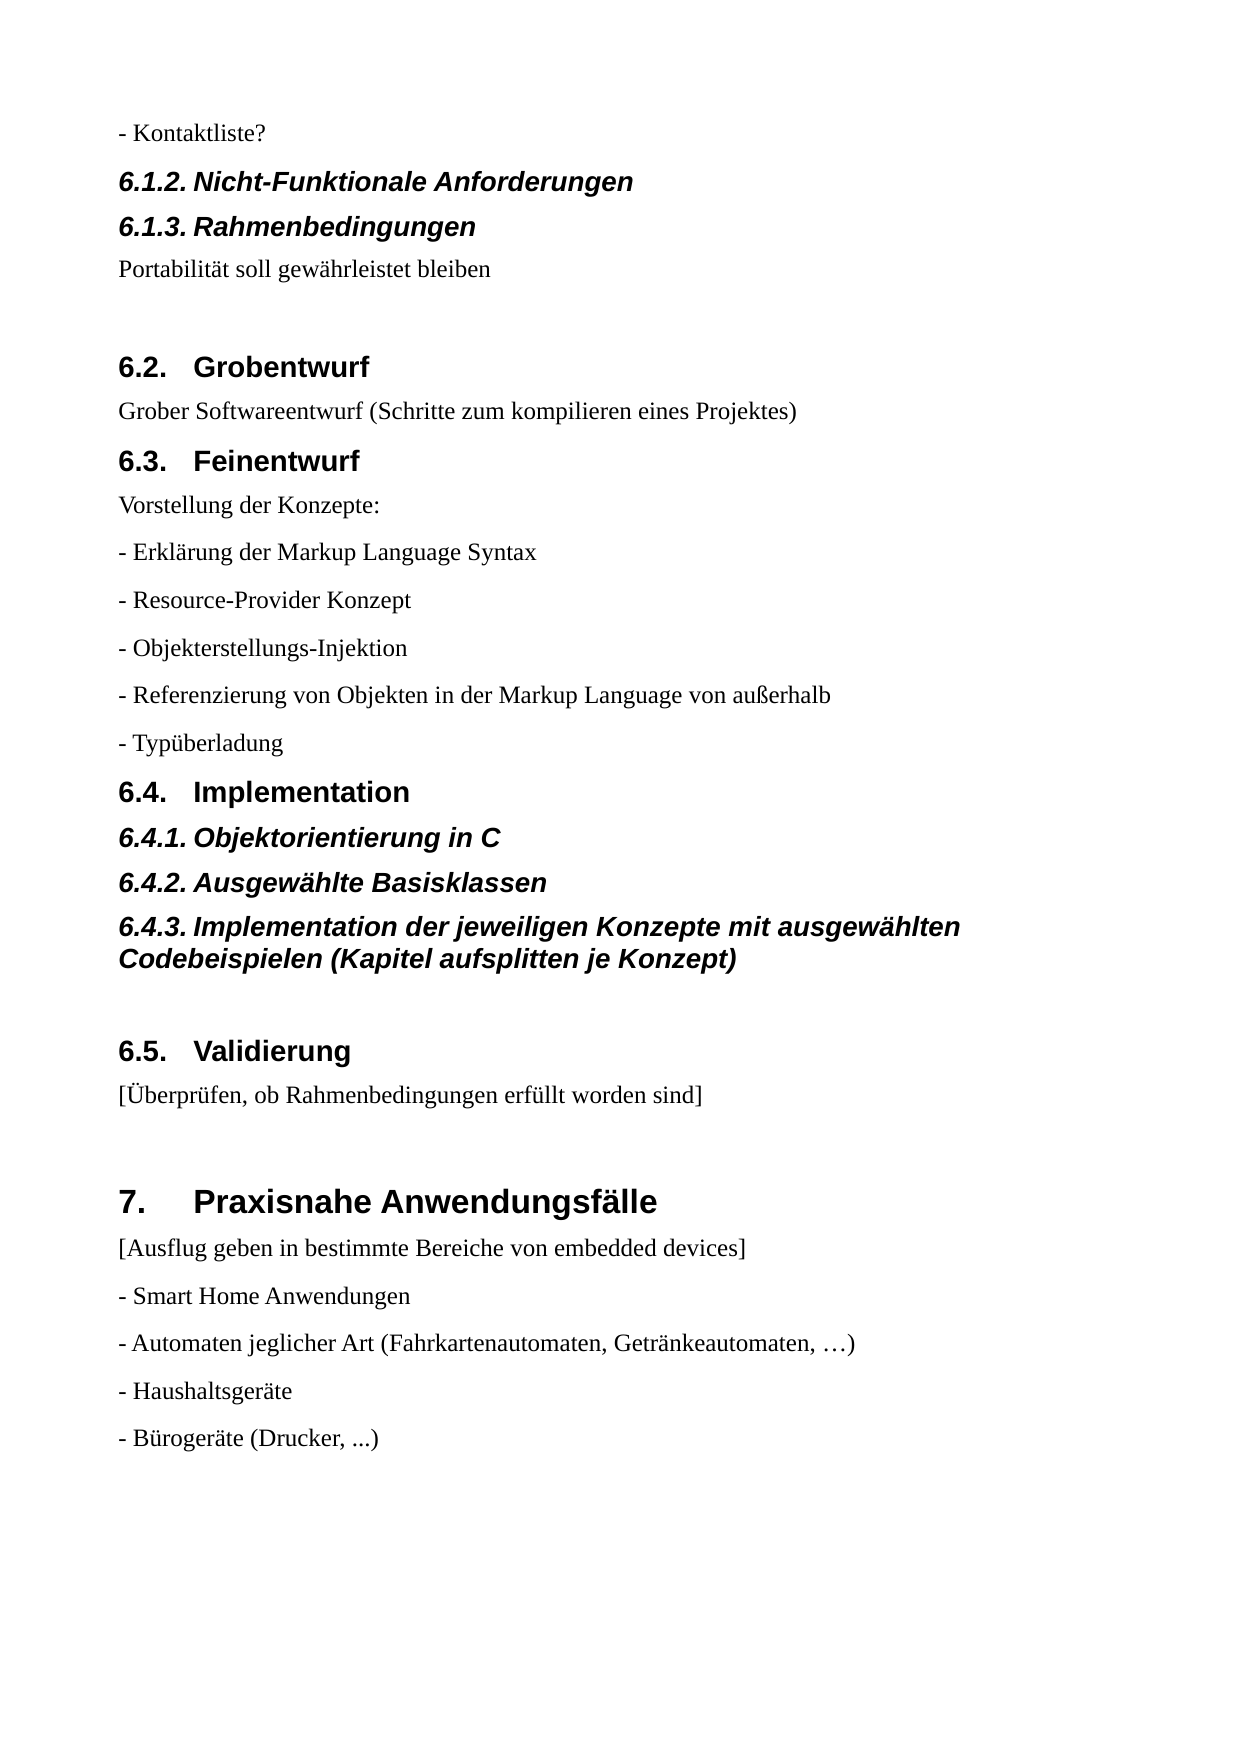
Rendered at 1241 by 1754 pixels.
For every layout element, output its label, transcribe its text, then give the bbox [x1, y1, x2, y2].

text - Resource-Provider Konzept [118, 585, 1122, 614]
text - Automaten jeglicher Art (Fahrkartenautomaten, Getränkeautomaten, …) [118, 1328, 1122, 1357]
text Portabilität soll gewährleistet bleiben [118, 254, 1122, 283]
text - Objekterstellungs-Injektion [118, 633, 1122, 661]
text Grober Softwareentwurf (Schritte zum kompilieren eines Projektes) [118, 396, 1122, 425]
subtitle Ausgewählte Basisklassen [118, 866, 1122, 898]
subtitle Implementation der jeweiligen Konzepte mit ausgewählten Codebeispielen (Kapitel aufsplitten je Konzept) [118, 910, 1122, 974]
text [Überprüfen, ob Rahmenbedingungen erfüllt worden sind] [118, 1081, 1122, 1109]
text - Bürogeräte (Drucker, ...) [118, 1423, 1122, 1452]
text [Ausflug geben in bestimmte Bereiche von embedded devices] [118, 1233, 1122, 1262]
text - Smart Home Anwendungen [118, 1281, 1122, 1309]
subtitle Objektorientierung in C [118, 822, 1122, 853]
text - Haushaltsgeräte [118, 1376, 1122, 1405]
text - Kontaktliste? [118, 118, 1122, 147]
subtitle Feinentwurf [118, 443, 1122, 477]
text Vorstellung der Konzepte: [118, 490, 1122, 518]
subtitle Rahmenbedingungen [118, 210, 1122, 242]
subtitle Implementation [118, 775, 1122, 809]
text - Referenzierung von Objekten in der Markup Language von außerhalb [118, 680, 1122, 709]
subtitle Grobentwurf [118, 350, 1122, 383]
subtitle Nicht-Funktionale Anforderungen [118, 166, 1122, 198]
subtitle Praxisnahe Anwendungsfälle [118, 1182, 1122, 1221]
text - Erklärung der Markup Language Syntax [118, 537, 1122, 566]
subtitle Validierung [118, 1034, 1122, 1068]
text - Typüberladung [118, 728, 1122, 757]
